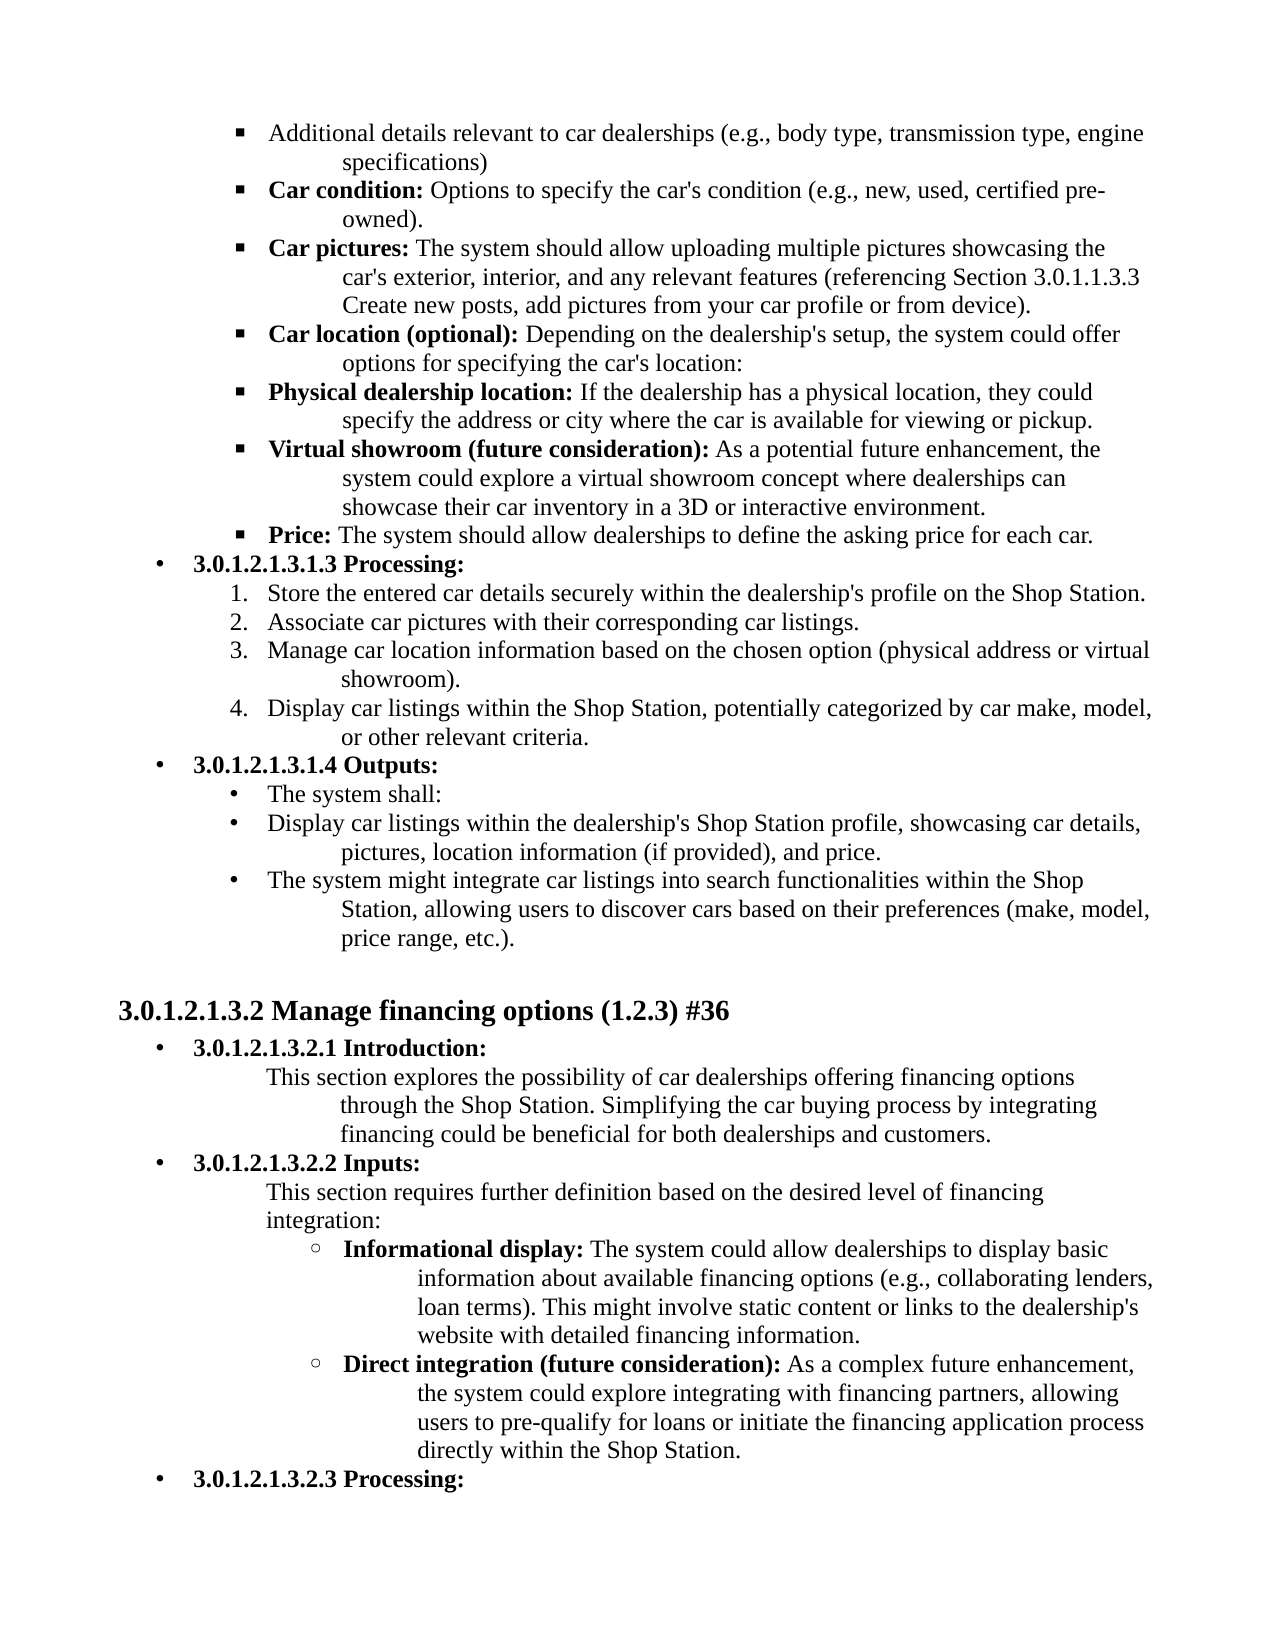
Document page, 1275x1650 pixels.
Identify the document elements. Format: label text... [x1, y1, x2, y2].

subtitle 3.0.1.2.1.3.2 Manage financing options (1.2.3) #36 [118, 993, 1157, 1027]
list Direct integration (future consideration): As a complex future enhancement, the system could explore integrating with financing partners, allowing users to pre-qualify for loans or initiate the financing application process directly within the Shop Station. [306, 1349, 1157, 1464]
list 3.0.1.2.1.3.2.2 Inputs: [156, 1148, 1157, 1177]
list Car pictures: The system should allow uploading multiple pictures showcasing the car's exterior, interior, and any relevant features (referencing Section 3.0.1.1.3.3 Create new posts, add pictures from your car profile or from device). [231, 233, 1157, 319]
list 3.0.1.2.1.3.2.3 Processing: [156, 1464, 1157, 1493]
list Virtual showroom (future consideration): As a potential future enhancement, the system could explore a virtual showroom concept where dealerships can showcase their car inventory in a 3D or interactive environment. [231, 434, 1157, 521]
text This section explores the possibility of car dealerships offering financing options through the Shop Station. Simplifying the car buying process by integrating financing could be beneficial for both dealerships and customers. [266, 1062, 1157, 1148]
list Manage car location information based on the chosen option (physical address or virtual showroom). [229, 636, 1157, 693]
list Car condition: Options to specify the car's condition (e.g., new, used, certified pre- owned). [231, 176, 1157, 233]
list 3.0.1.2.1.3.2.1 Introduction: [156, 1033, 1157, 1062]
list 3.0.1.2.1.3.1.4 Outputs: [156, 751, 1157, 779]
list Informational display: The system could allow dealerships to display basic information about available financing options (e.g., collaborating lenders, loan terms). This might involve static content or links to the dealership's website with detailed financing information. [306, 1234, 1157, 1349]
text This section requires further definition based on the desired level of financing integration: [266, 1177, 1157, 1234]
list The system might integrate car listings into search functionalities within the Shop Station, allowing users to discover cars based on their preferences (make, model, price range, etc.). [229, 866, 1157, 952]
list The system shall: [229, 779, 1157, 808]
list Associate car pictures with their corresponding car listings. [229, 607, 1157, 636]
list Physical dealership location: If the dealership has a physical location, they could specify the address or city where the car is available for viewing or pickup. [231, 377, 1157, 434]
list Additional details relevant to car dealerships (e.g., body type, transmission type, engine specifications) [231, 118, 1157, 176]
list Price: The system should allow dealerships to define the asking price for each car. [231, 521, 1157, 549]
list Display car listings within the Shop Station, potentially categorized by car make, model, or other relevant criteria. [229, 693, 1157, 751]
list Store the entered car details securely within the dealership's profile on the Shop Station. [229, 578, 1157, 607]
list 3.0.1.2.1.3.1.3 Processing: [156, 549, 1157, 578]
list Car location (optional): Depending on the dealership's setup, the system could offer options for specifying the car's location: [231, 319, 1157, 377]
list Display car listings within the dealership's Shop Station profile, showcasing car details, pictures, location information (if provided), and price. [229, 808, 1157, 866]
